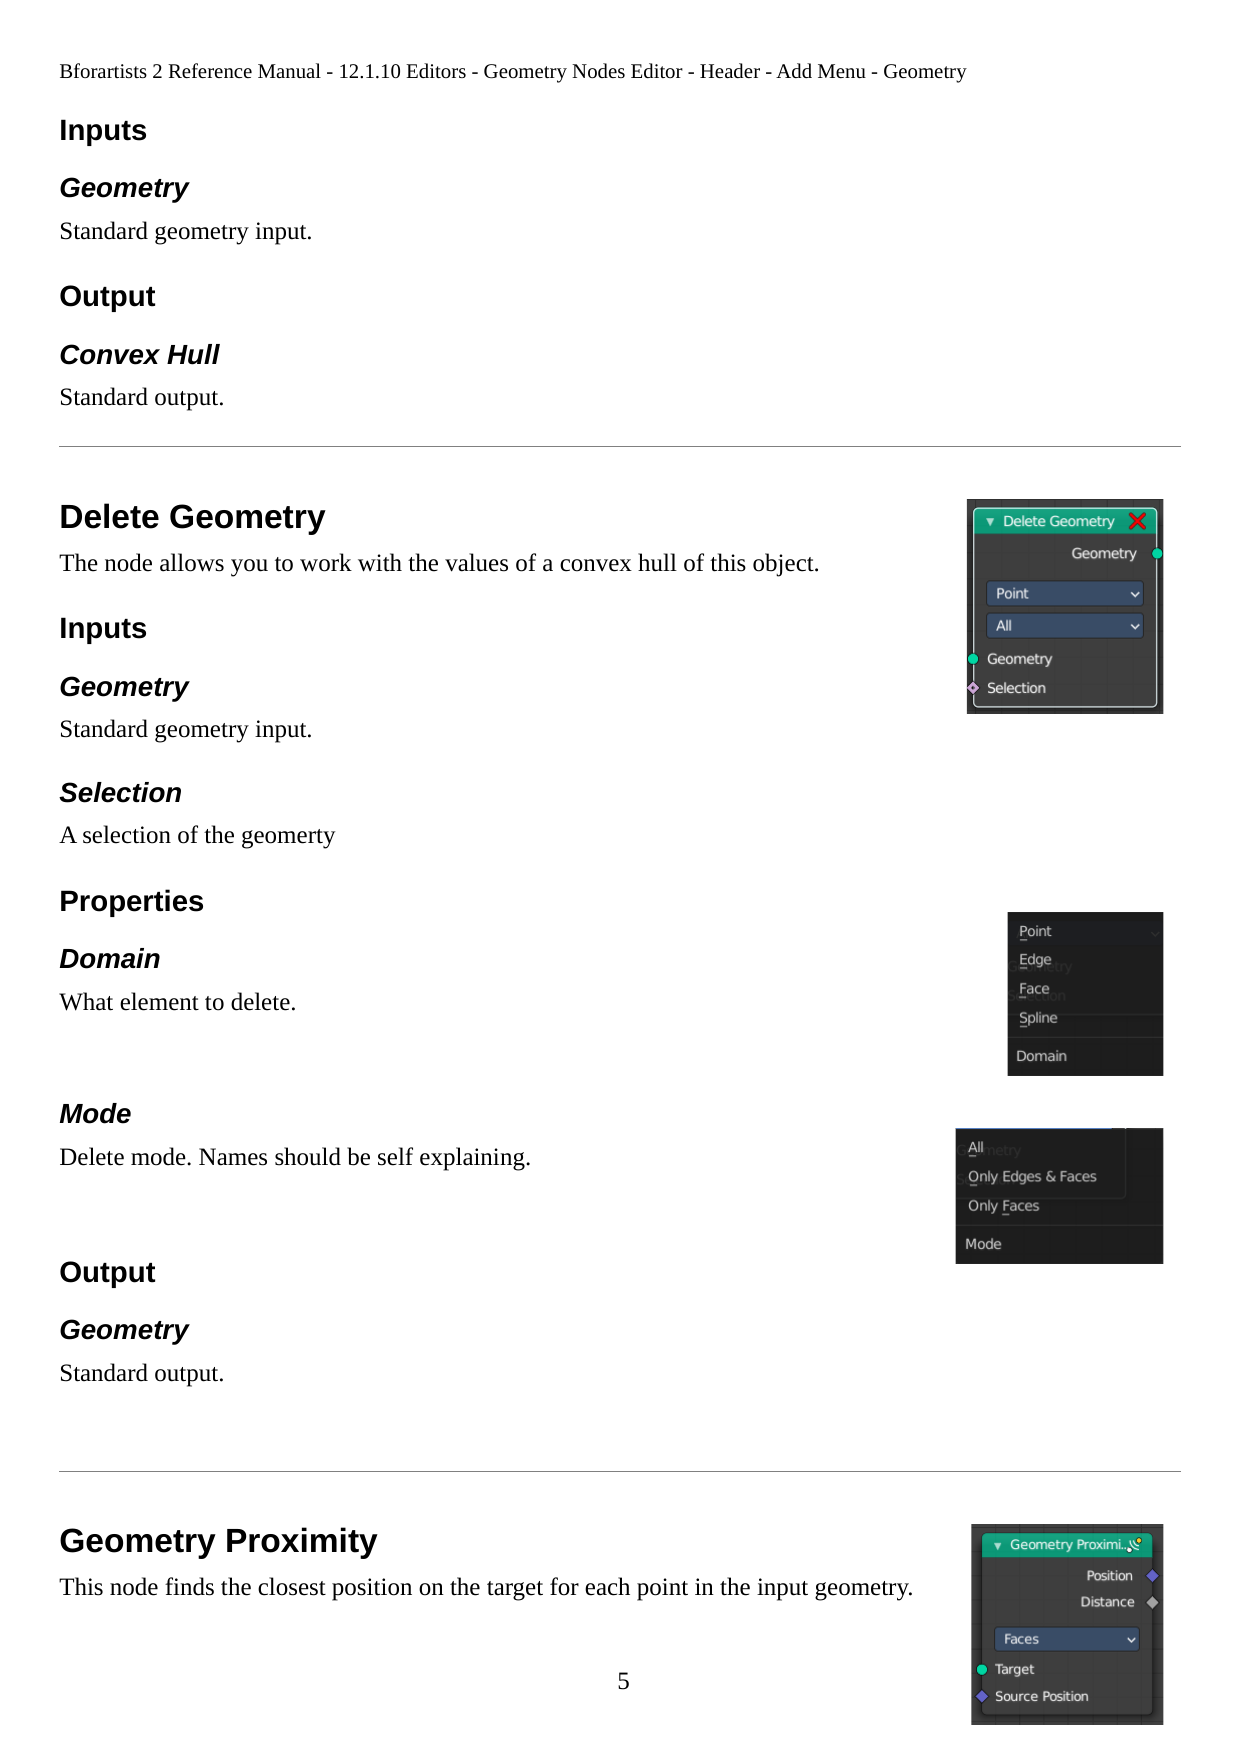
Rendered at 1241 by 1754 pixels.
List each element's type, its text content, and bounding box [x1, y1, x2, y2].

subtitle Convex Hull [59, 338, 1181, 370]
subtitle Delete Geometry [59, 497, 1181, 535]
subtitle Selection [59, 776, 1181, 808]
subtitle Geometry [59, 1314, 1181, 1346]
subtitle [1164, 670, 1181, 702]
picture [1007, 912, 1164, 1076]
text The node allows you to work with the values of a convex hull of this object. [59, 548, 966, 576]
text Delete mode. Names should be self explaining. [59, 1142, 955, 1171]
subtitle [1164, 611, 1181, 645]
text Standard output. [59, 382, 1181, 411]
subtitle Properties [59, 884, 1181, 918]
subtitle Geometry Proximity [59, 1521, 1181, 1560]
text [1164, 987, 1181, 1016]
subtitle Mode [59, 1098, 1181, 1130]
subtitle Inputs [59, 611, 966, 645]
subtitle Geometry [59, 171, 1181, 203]
subtitle Inputs [59, 113, 1181, 146]
picture [966, 499, 1164, 714]
text Standard output. [59, 1358, 1181, 1387]
picture [955, 1128, 1164, 1264]
subtitle [1164, 943, 1181, 975]
text Standard geometry input. [59, 216, 1181, 244]
text This node finds the closest position on the target for each point in the input geometry. [59, 1572, 971, 1601]
text A selection of the geomerty [59, 820, 1181, 849]
picture [971, 1524, 1164, 1725]
subtitle Output [59, 1255, 1181, 1289]
subtitle Output [59, 279, 1181, 313]
subtitle Geometry [59, 670, 966, 702]
subtitle Domain [59, 943, 1007, 975]
text What element to delete. [59, 987, 1007, 1016]
text Standard geometry input. [59, 714, 1181, 743]
